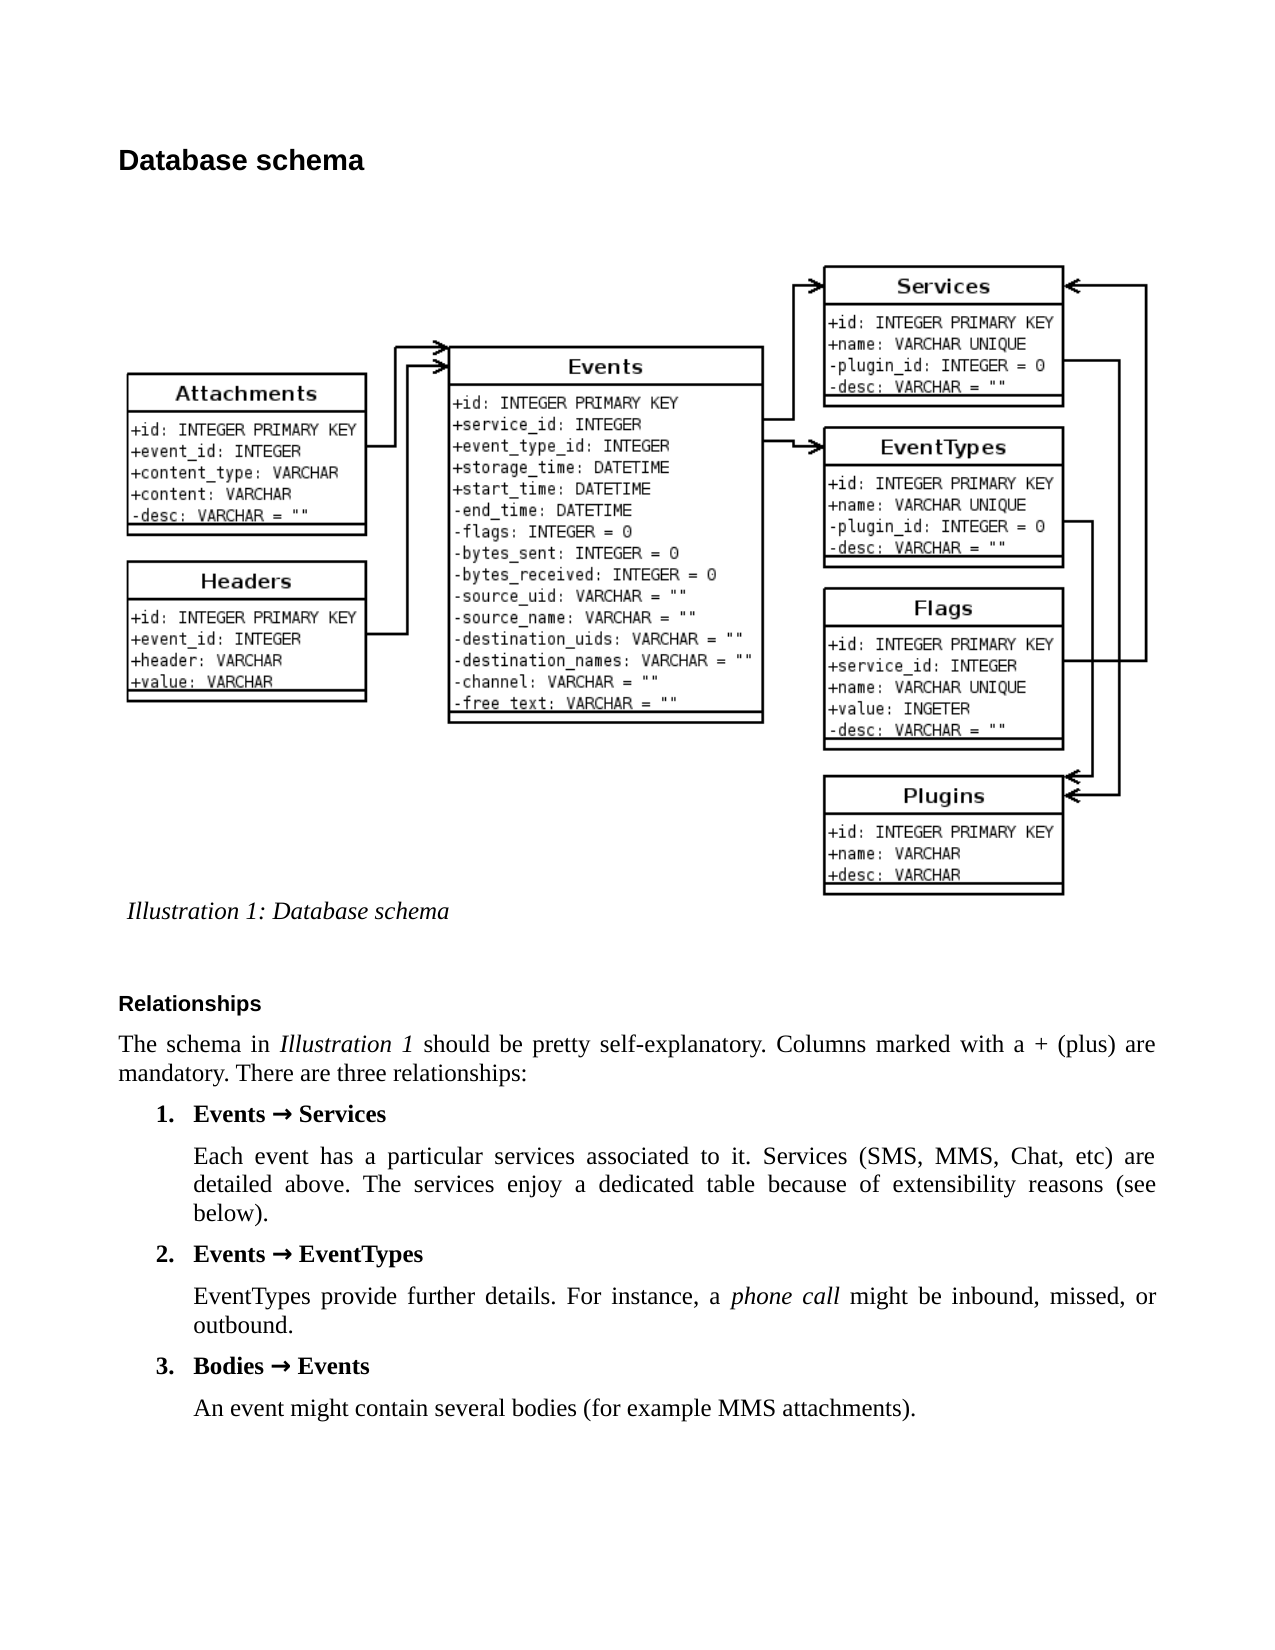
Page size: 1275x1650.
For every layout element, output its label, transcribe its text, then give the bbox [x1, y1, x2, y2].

list Events → EventTypes [156, 1239, 1157, 1269]
list Bodies → Events [156, 1351, 1157, 1381]
subtitle Database schema [118, 143, 1157, 177]
list EventTypes provide further details. For instance, a phone call might be inbound, missed, or outbound. [156, 1281, 1157, 1339]
text Illustration 1: Database schema [127, 897, 1148, 925]
list An event might contain several bodies (for example MMS attachments). [156, 1393, 1157, 1422]
list Events → Services [156, 1099, 1157, 1128]
list Each event has a particular services associated to it. Services (SMS, MMS, Chat, etc) are detailed above. The services enjoy a dedicated table because of extensibility reasons (see below). [156, 1141, 1157, 1227]
text The schema in Illustration 1 should be pretty self-explanatory. Columns marked with a + (plus) are mandatory. There are three relationships: [118, 1029, 1157, 1086]
subtitle Relationships [118, 991, 1157, 1016]
picture [126, 189, 1149, 897]
